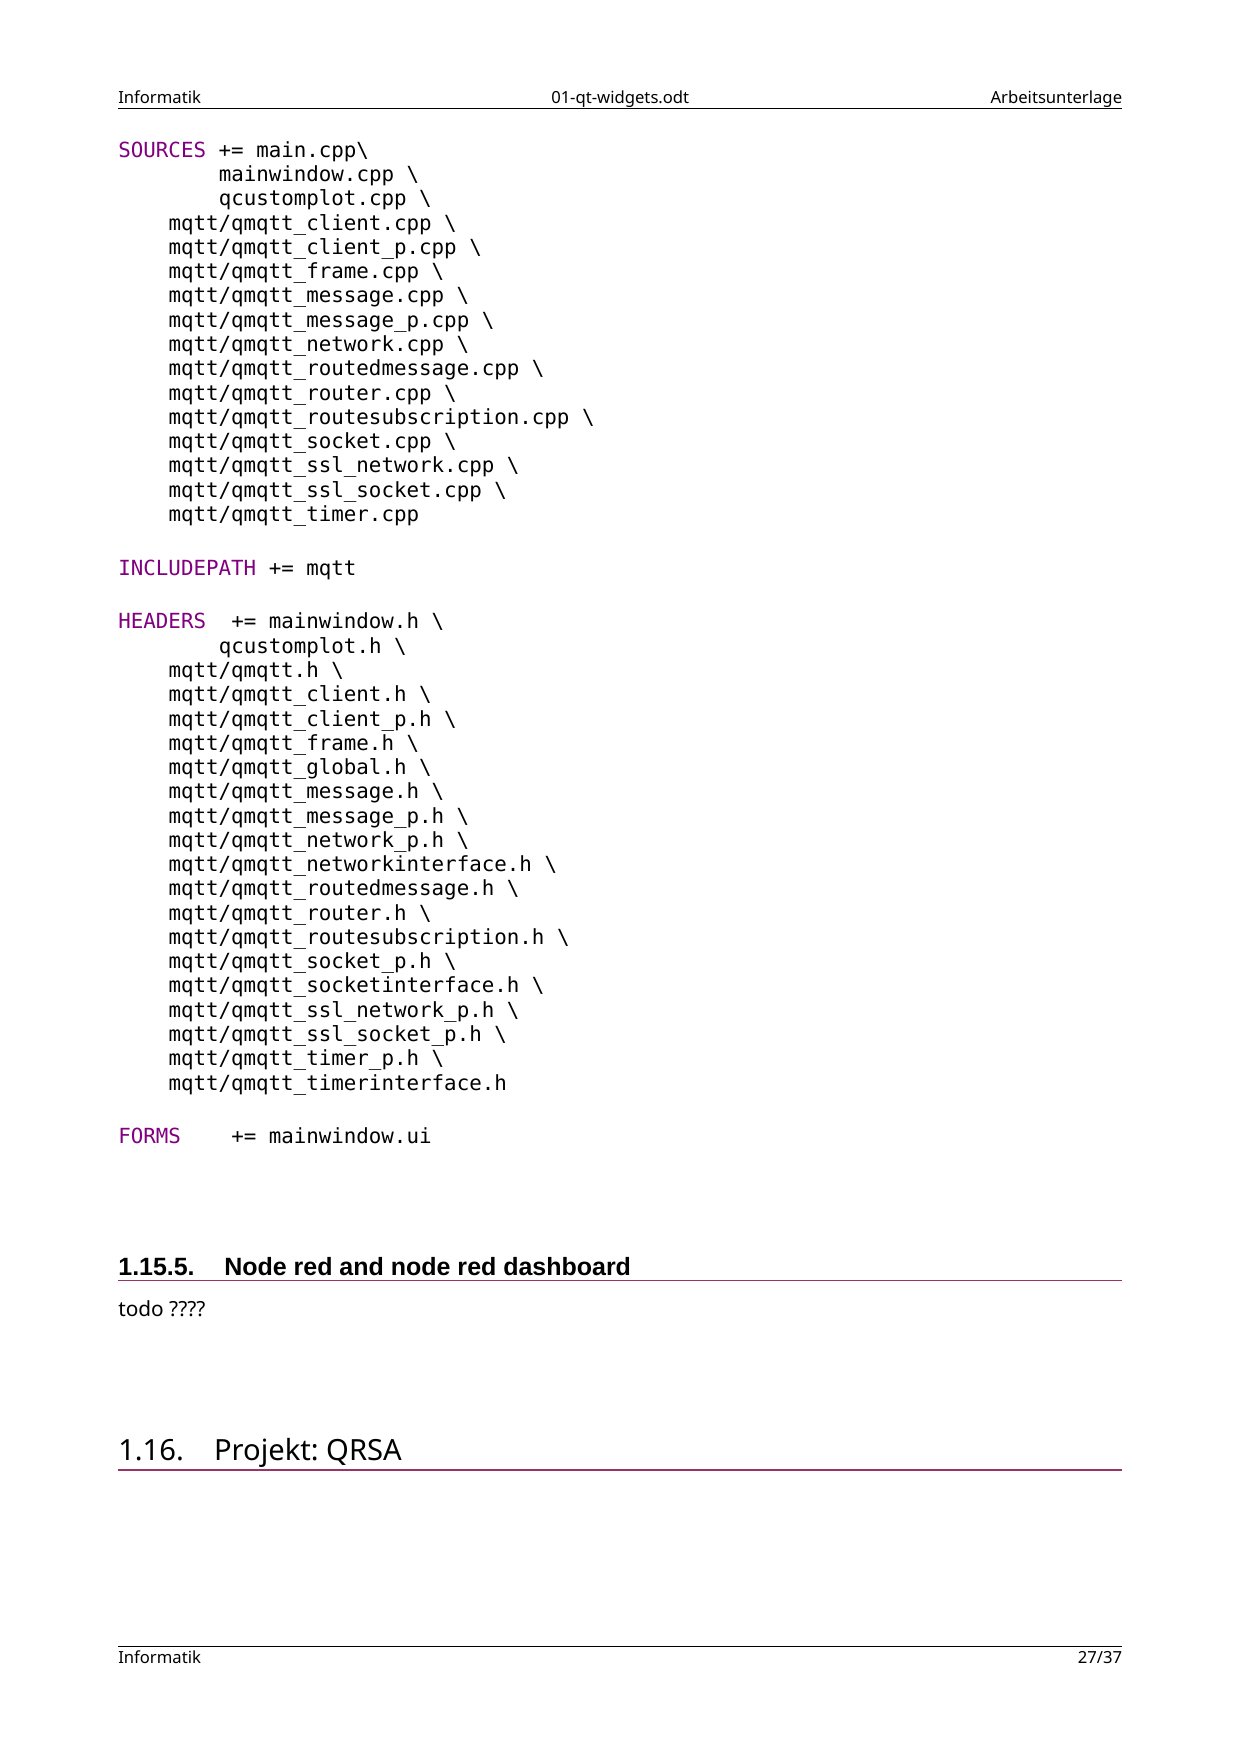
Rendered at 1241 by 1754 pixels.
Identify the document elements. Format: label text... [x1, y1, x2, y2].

text mqtt/qmqtt_socket.cpp \ [118, 429, 1122, 453]
text mqtt/qmqtt_client.h \ [118, 682, 1122, 707]
text mqtt/qmqtt_ssl_socket_p.h \ [118, 1022, 1122, 1046]
text mqtt/qmqtt_timer.cpp [118, 502, 1122, 526]
text FORMS += mainwindow.ui [118, 1124, 1122, 1149]
text mqtt/qmqtt.h \ [118, 658, 1122, 682]
text mqtt/qmqtt_network.cpp \ [118, 332, 1122, 356]
subtitle Projekt: QRSA [118, 1429, 1122, 1469]
text mqtt/qmqtt_message_p.cpp \ [118, 308, 1122, 332]
text mqtt/qmqtt_ssl_network.cpp \ [118, 453, 1122, 478]
text mqtt/qmqtt_routesubscription.cpp \ [118, 405, 1122, 429]
text qcustomplot.h \ [118, 634, 1122, 658]
text mqtt/qmqtt_router.cpp \ [118, 381, 1122, 405]
text mqtt/qmqtt_message_p.h \ [118, 804, 1122, 828]
text mqtt/qmqtt_frame.h \ [118, 731, 1122, 755]
text mqtt/qmqtt_message.h \ [118, 779, 1122, 804]
text mqtt/qmqtt_socket_p.h \ [118, 949, 1122, 973]
text qcustomplot.cpp \ [118, 186, 1122, 211]
text INCLUDEPATH += mqtt [118, 556, 1122, 580]
text mqtt/qmqtt_routedmessage.cpp \ [118, 356, 1122, 381]
text mqtt/qmqtt_client_p.cpp \ [118, 235, 1122, 259]
text mqtt/qmqtt_routedmessage.h \ [118, 876, 1122, 901]
text mqtt/qmqtt_client.cpp \ [118, 211, 1122, 235]
text mqtt/qmqtt_client_p.h \ [118, 707, 1122, 731]
text mqtt/qmqtt_timer_p.h \ [118, 1046, 1122, 1071]
text mqtt/qmqtt_timerinterface.h [118, 1071, 1122, 1095]
text todo ???? [118, 1294, 1122, 1322]
text mainwindow.cpp \ [118, 162, 1122, 186]
subtitle Node red and node red dashboard [118, 1252, 1122, 1280]
text mqtt/qmqtt_global.h \ [118, 755, 1122, 779]
text mqtt/qmqtt_message.cpp \ [118, 283, 1122, 308]
text mqtt/qmqtt_network_p.h \ [118, 828, 1122, 852]
text mqtt/qmqtt_router.h \ [118, 901, 1122, 925]
text SOURCES += main.cpp\ [118, 138, 1122, 162]
text mqtt/qmqtt_networkinterface.h \ [118, 852, 1122, 876]
text mqtt/qmqtt_frame.cpp \ [118, 259, 1122, 283]
text mqtt/qmqtt_ssl_network_p.h \ [118, 998, 1122, 1022]
text mqtt/qmqtt_socketinterface.h \ [118, 973, 1122, 998]
text mqtt/qmqtt_ssl_socket.cpp \ [118, 478, 1122, 502]
text mqtt/qmqtt_routesubscription.h \ [118, 925, 1122, 949]
text HEADERS += mainwindow.h \ [118, 609, 1122, 634]
